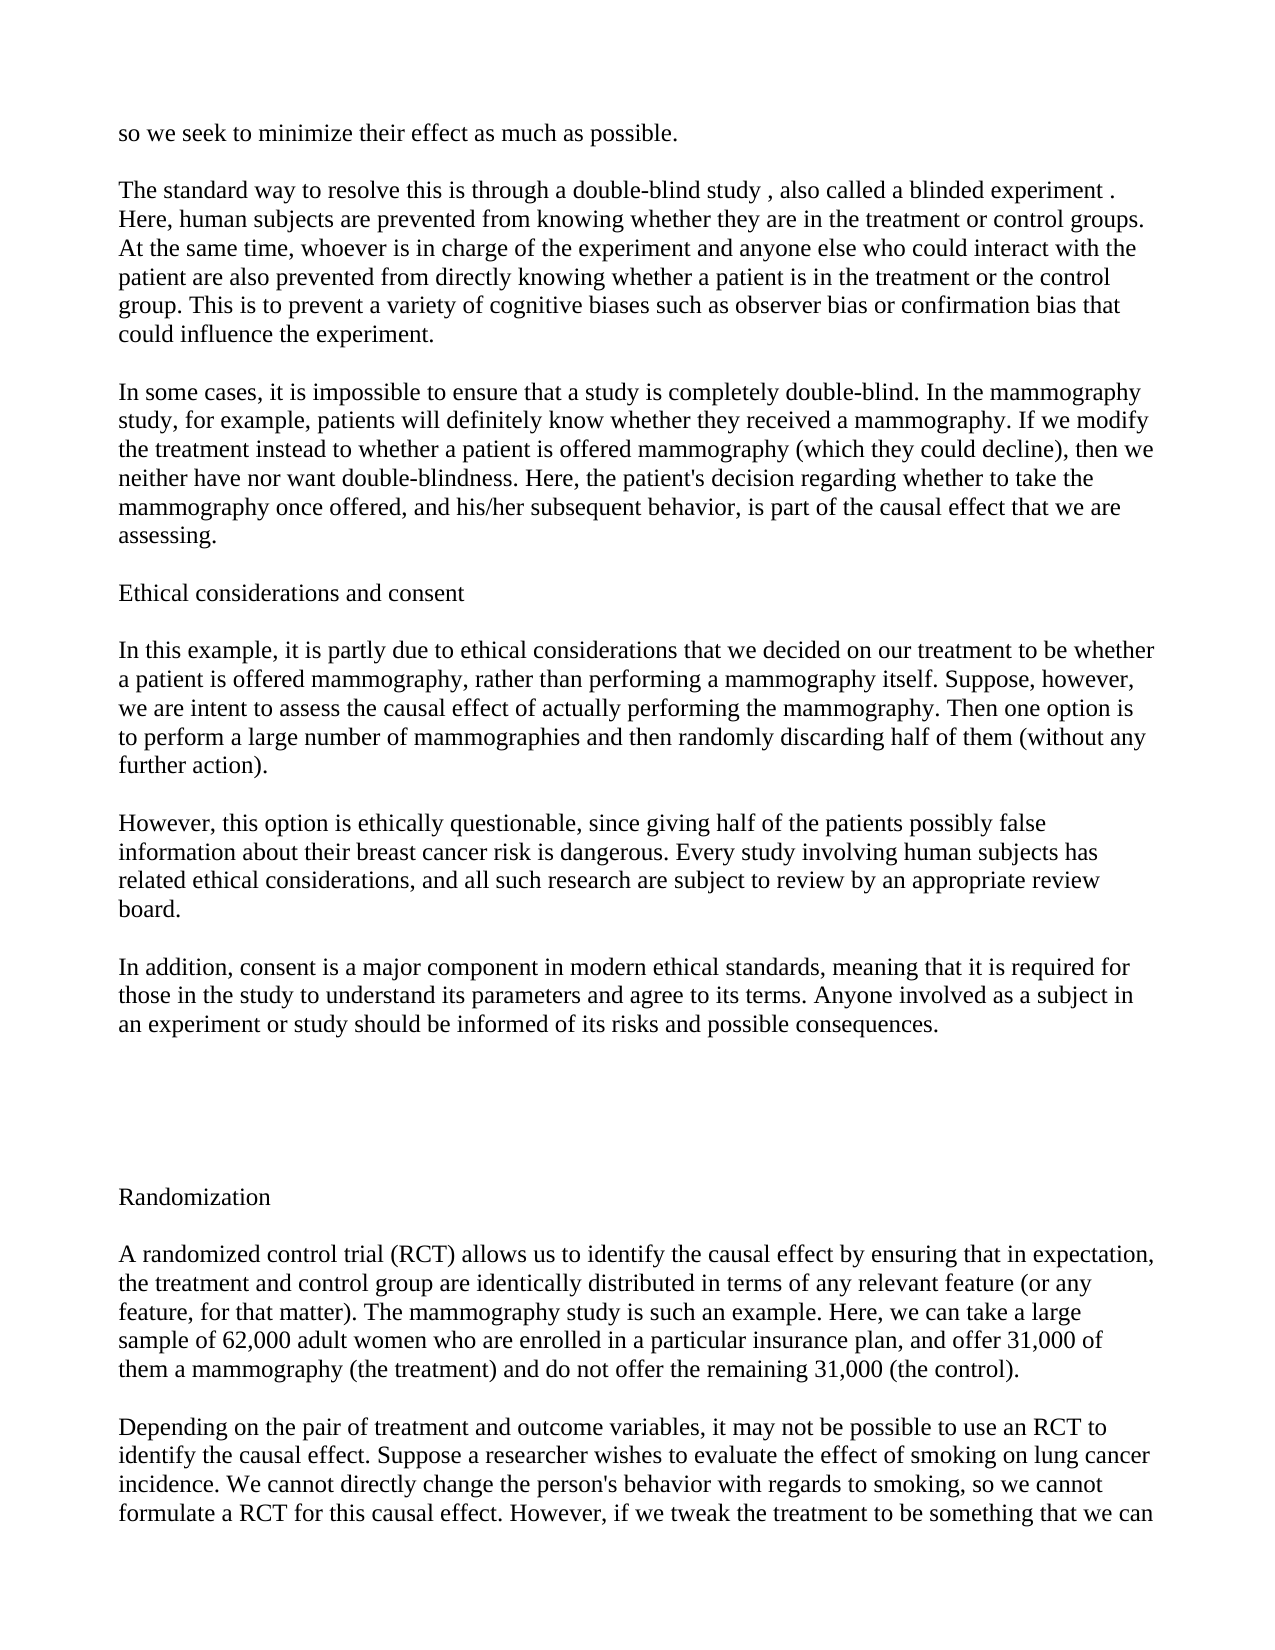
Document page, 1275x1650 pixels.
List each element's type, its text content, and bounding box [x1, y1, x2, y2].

text Randomization [118, 1182, 1157, 1211]
text However, this option is ethically questionable, since giving half of the patients possibly false information about their breast cancer risk is dangerous. Every study involving human subjects has related ethical considerations, and all such research are subject to review by an appropriate review board. [118, 808, 1157, 923]
text In some cases, it is impossible to ensure that a study is completely double-blind. In the mammography study, for example, patients will definitely know whether they received a mammography. If we modify the treatment instead to whether a patient is offered mammography (which they could decline), then we neither have nor want double-blindness. Here, the patient's decision regarding whether to take the mammography once offered, and his/her subsequent behavior, is part of the causal effect that we are assessing. [118, 377, 1157, 549]
text In addition, consent is a major component in modern ethical standards, meaning that it is required for those in the study to understand its parameters and agree to its terms. Anyone involved as a subject in an experiment or study should be informed of its risks and possible consequences. [118, 952, 1157, 1038]
text A randomized control trial (RCT) allows us to identify the causal effect by ensuring that in expectation, the treatment and control group are identically distributed in terms of any relevant feature (or any feature, for that matter). The mammography study is such an example. Here, we can take a large sample of 62,000 adult women who are enrolled in a particular insurance plan, and offer 31,000 of them a mammography (the treatment) and do not offer the remaining 31,000 (the control). [118, 1239, 1157, 1383]
text The standard way to resolve this is through a double-blind study , also called a blinded experiment . Here, human subjects are prevented from knowing whether they are in the treatment or control groups. At the same time, whoever is in charge of the experiment and anyone else who could interact with the patient are also prevented from directly knowing whether a patient is in the treatment or the control group. This is to prevent a variety of cognitive biases such as observer bias or confirmation bias that could influence the experiment. [118, 176, 1157, 348]
text In this example, it is partly due to ethical considerations that we decided on our treatment to be whether a patient is offered mammography, rather than performing a mammography itself. Suppose, however, we are intent to assess the causal effect of actually performing the mammography. Then one option is to perform a large number of mammographies and then randomly discarding half of them (without any further action). [118, 636, 1157, 779]
text Depending on the pair of treatment and outcome variables, it may not be possible to use an RCT to identify the causal effect. Suppose a researcher wishes to evaluate the effect of smoking on lung cancer incidence. We cannot directly change the person's behavior with regards to smoking, so we cannot formulate a RCT for this causal effect. However, if we tweak the treatment to be something that we can [118, 1412, 1157, 1527]
text so we seek to minimize their effect as much as possible. [118, 118, 1157, 147]
text Ethical considerations and consent [118, 578, 1157, 607]
